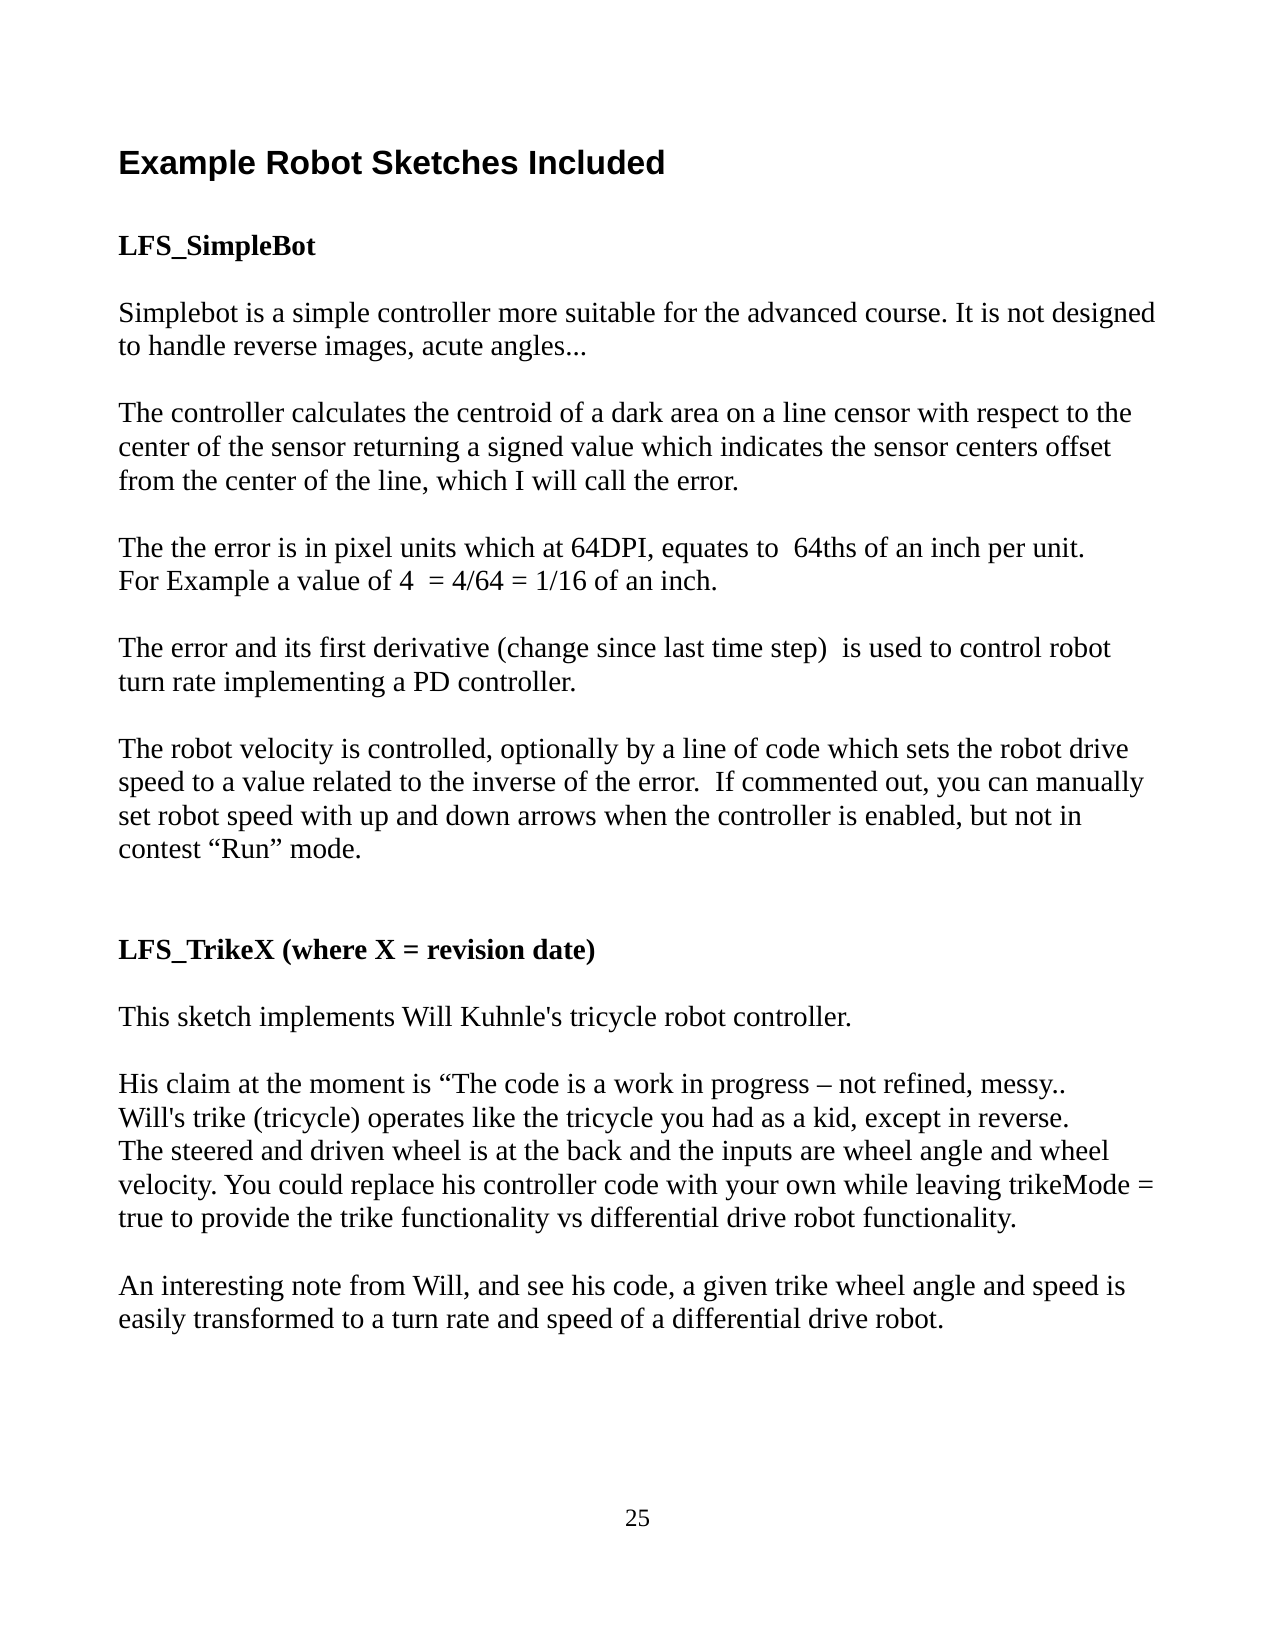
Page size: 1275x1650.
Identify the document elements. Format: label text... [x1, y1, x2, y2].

subtitle Example Robot Sketches Included [118, 143, 1157, 182]
text The controller calculates the centroid of a dark area on a line censor with respect to the center of the sensor returning a signed value which indicates the sensor centers offset from the center of the line, which I will call the error. [118, 396, 1157, 496]
text LFS_SimpleBot [118, 228, 1157, 261]
text The the error is in pixel units which at 64DPI, equates to 64ths of an inch per unit. [118, 530, 1157, 563]
text Simplebot is a simple controller more suitable for the advanced course. It is not designed to handle reverse images, acute angles... [118, 295, 1157, 362]
text Will's trike (tricycle) operates like the tricycle you had as a kid, except in reverse. [118, 1100, 1157, 1133]
text For Example a value of 4 = 4/64 = 1/16 of an inch. [118, 563, 1157, 597]
text The error and its first derivative (change since last time step) is used to control robot turn rate implementing a PD controller. [118, 630, 1157, 697]
text This sketch implements Will Kuhnle's tricycle robot controller. [118, 999, 1157, 1033]
text An interesting note from Will, and see his code, a given trike wheel angle and speed is easily transformed to a turn rate and speed of a differential drive robot. [118, 1268, 1157, 1335]
text The steered and driven wheel is at the back and the inputs are wheel angle and wheel velocity. You could replace his controller code with your own while leaving trikeMode = true to provide the trike functionality vs differential drive robot functionality. [118, 1133, 1157, 1234]
text LFS_TrikeX (where X = revision date) [118, 932, 1157, 966]
text The robot velocity is controlled, optionally by a line of code which sets the robot drive speed to a value related to the inverse of the error. If commented out, you can manually set robot speed with up and down arrows when the controller is enabled, but not in contest “Run” mode. [118, 731, 1157, 865]
text His claim at the moment is “The code is a work in progress – not refined, messy.. [118, 1066, 1157, 1100]
